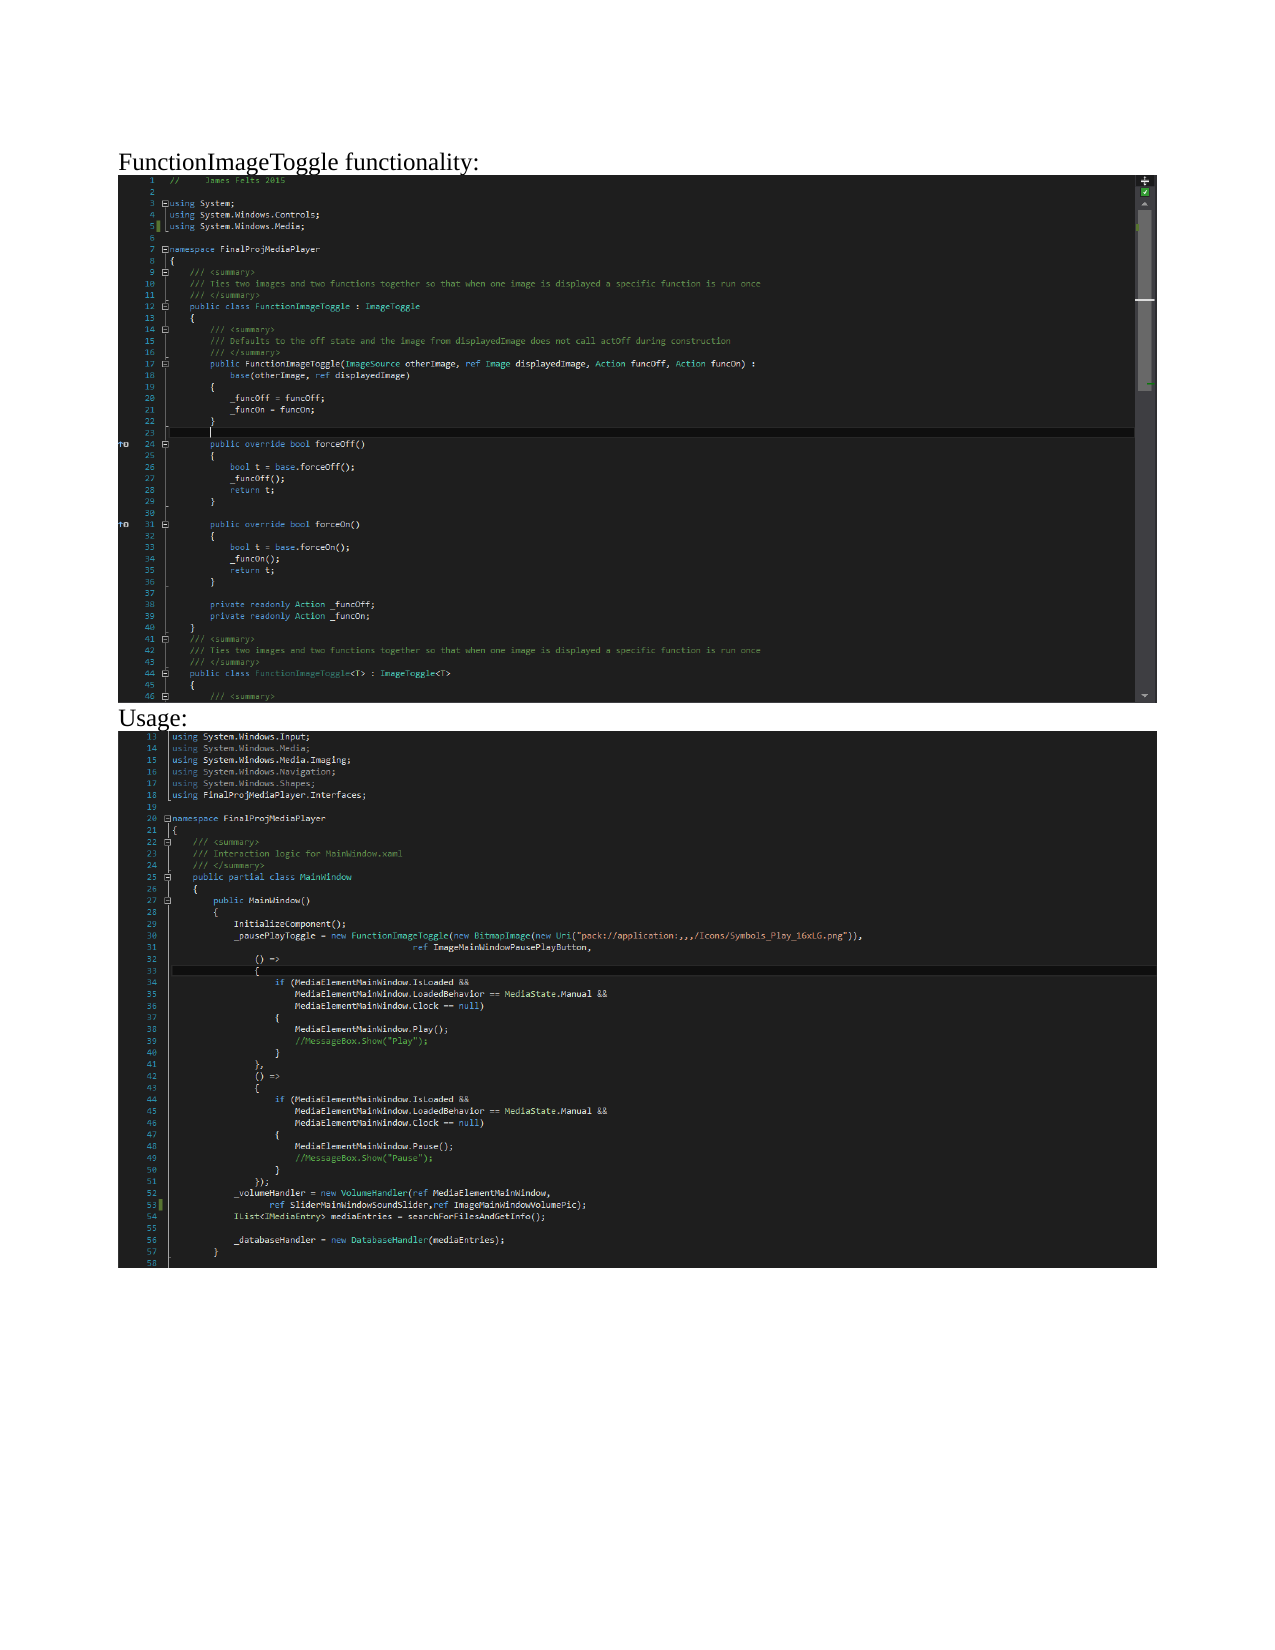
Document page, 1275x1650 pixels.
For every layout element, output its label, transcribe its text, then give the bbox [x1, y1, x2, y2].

picture [118, 175, 1157, 703]
text Usage: [118, 703, 1157, 731]
picture [118, 731, 1157, 1268]
text FunctionImageToggle functionality: [118, 147, 1157, 175]
